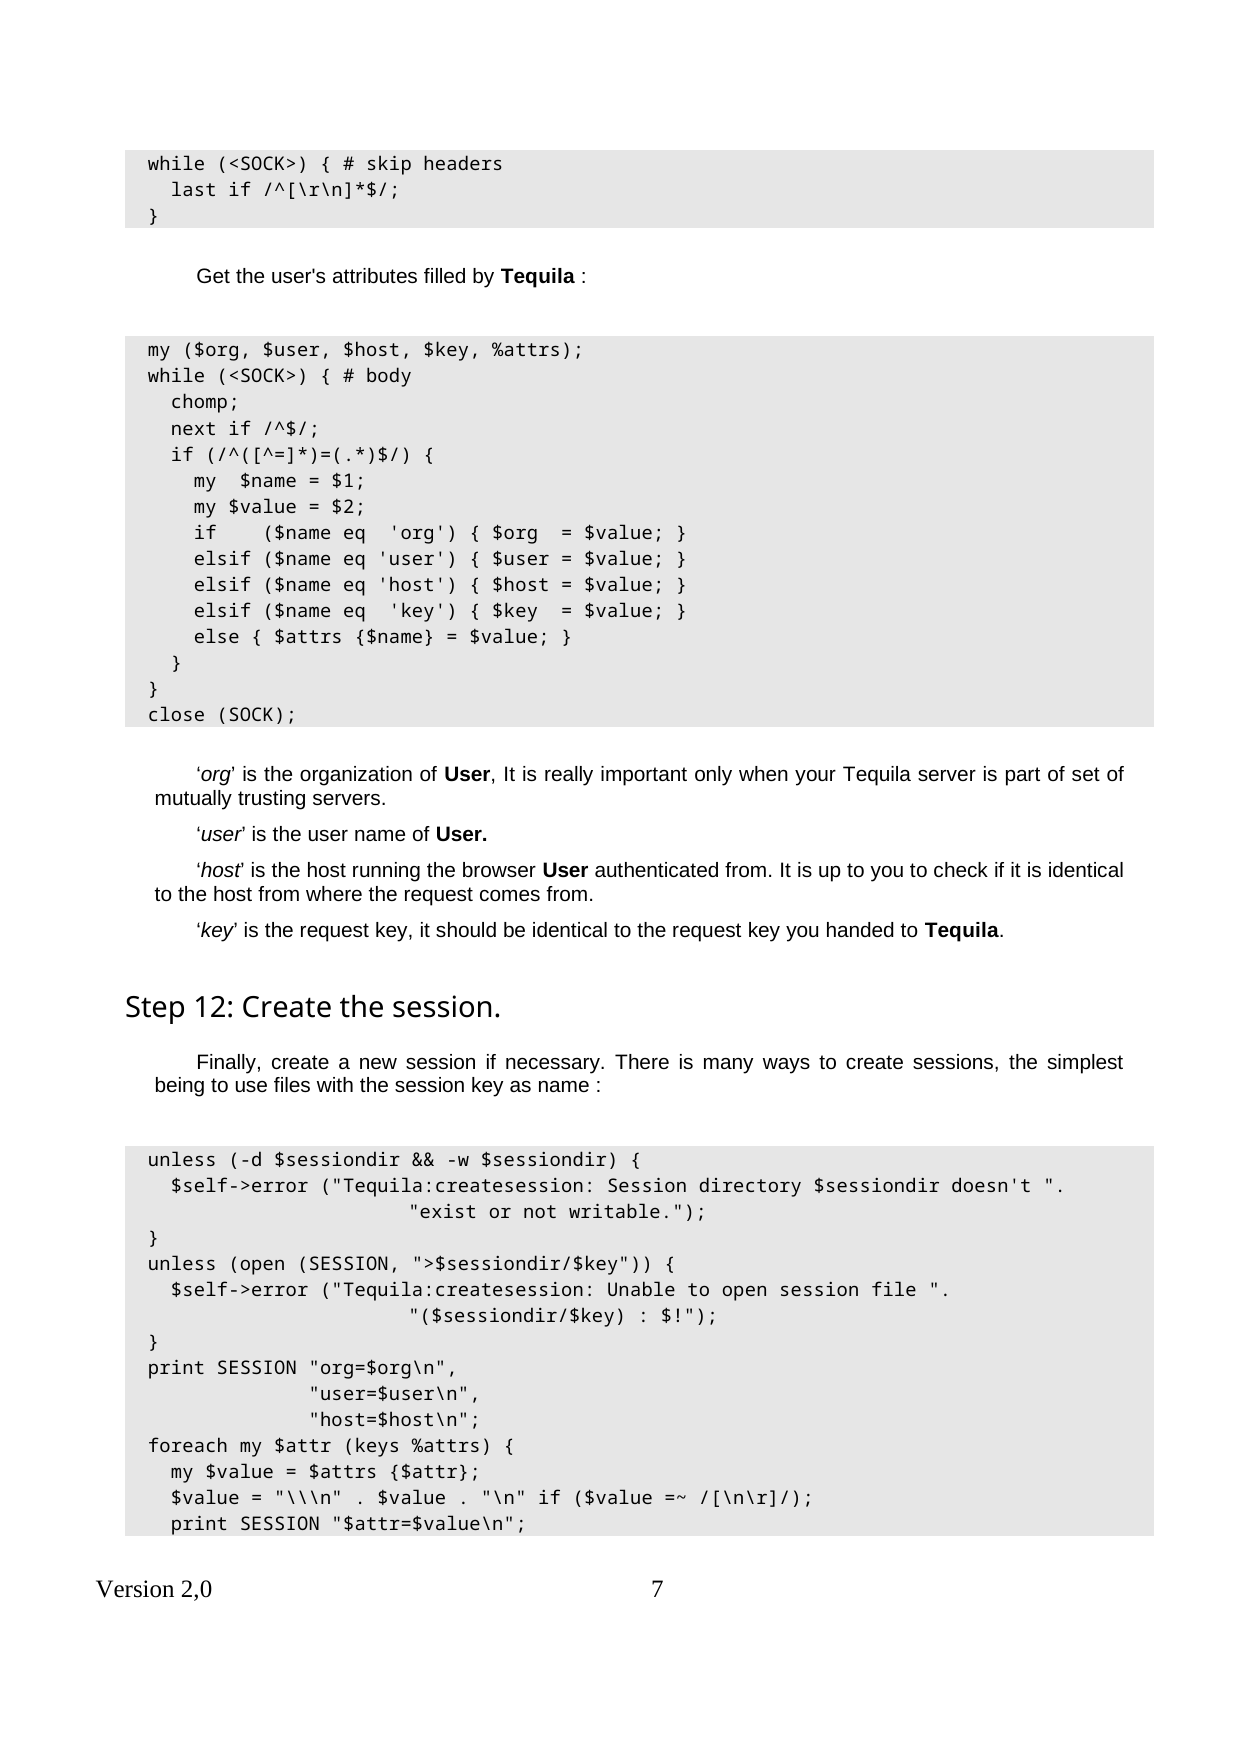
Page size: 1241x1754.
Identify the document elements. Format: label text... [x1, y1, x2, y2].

text "host=$host\n"; [125, 1406, 1154, 1432]
text } [125, 675, 1154, 701]
text unless (open (SESSION, ">$sessiondir/$key")) { [125, 1250, 1154, 1276]
text } [125, 1224, 1154, 1250]
text next if /^$/; [125, 414, 1154, 440]
text $self->error ("Tequila:createsession: Unable to open session file ". [125, 1276, 1154, 1302]
text my $name = $1; [125, 466, 1154, 492]
text elsif ($name eq 'user') { $user = $value; } [125, 544, 1154, 571]
text ‘key’ is the request key, it should be identical to the request key you handed to Tequila. [154, 918, 1125, 942]
text elsif ($name eq 'host') { $host = $value; } [125, 571, 1154, 597]
text elsif ($name eq 'key') { $key = $value; } [125, 597, 1154, 623]
text unless (-d $sessiondir && -w $sessiondir) { [125, 1146, 1154, 1172]
text while (<SOCK>) { # skip headers [125, 150, 1154, 176]
text last if /^[\r\n]*$/; [125, 176, 1154, 202]
text ‘host’ is the host running the browser User authenticated from. It is up to you to check if it is identical to the host from where the request comes from. [154, 858, 1125, 906]
text if ($name eq 'org') { $org = $value; } [125, 518, 1154, 544]
text $self->error ("Tequila:createsession: Session directory $sessiondir doesn't ". [125, 1172, 1154, 1198]
text else { $attrs {$name} = $value; } [125, 623, 1154, 649]
text } [125, 649, 1154, 675]
text my $value = $2; [125, 492, 1154, 518]
text "exist or not writable."); [125, 1198, 1154, 1224]
text foreach my $attr (keys %attrs) { [125, 1432, 1154, 1458]
text Finally, create a new session if necessary. There is many ways to create sessions, the simplest being to use files with the session key as name : [154, 1050, 1125, 1097]
text chomp; [125, 388, 1154, 414]
subtitle Step 12: Create the session. [95, 987, 1184, 1026]
text ‘org’ is the organization of User, It is really important only when your Tequila server is part of set of mutually trusting servers. [154, 763, 1125, 810]
text } [125, 1328, 1154, 1354]
text ‘user’ is the user name of User. [154, 822, 1125, 846]
text close (SOCK); [125, 701, 1154, 727]
text while (<SOCK>) { # body [125, 362, 1154, 388]
text if (/^([^=]*)=(.*)$/) { [125, 440, 1154, 466]
text print SESSION "org=$org\n", [125, 1354, 1154, 1380]
text } [125, 202, 1154, 228]
text "($sessiondir/$key) : $!"); [125, 1302, 1154, 1328]
text Get the user's attributes filled by Tequila : [154, 264, 1125, 288]
text $value = "\\\n" . $value . "\n" if ($value =~ /[\n\r]/); [125, 1484, 1154, 1510]
text my $value = $attrs {$attr}; [125, 1458, 1154, 1484]
text my ($org, $user, $host, $key, %attrs); [125, 336, 1154, 362]
text print SESSION "$attr=$value\n"; [125, 1510, 1154, 1536]
text "user=$user\n", [125, 1380, 1154, 1406]
